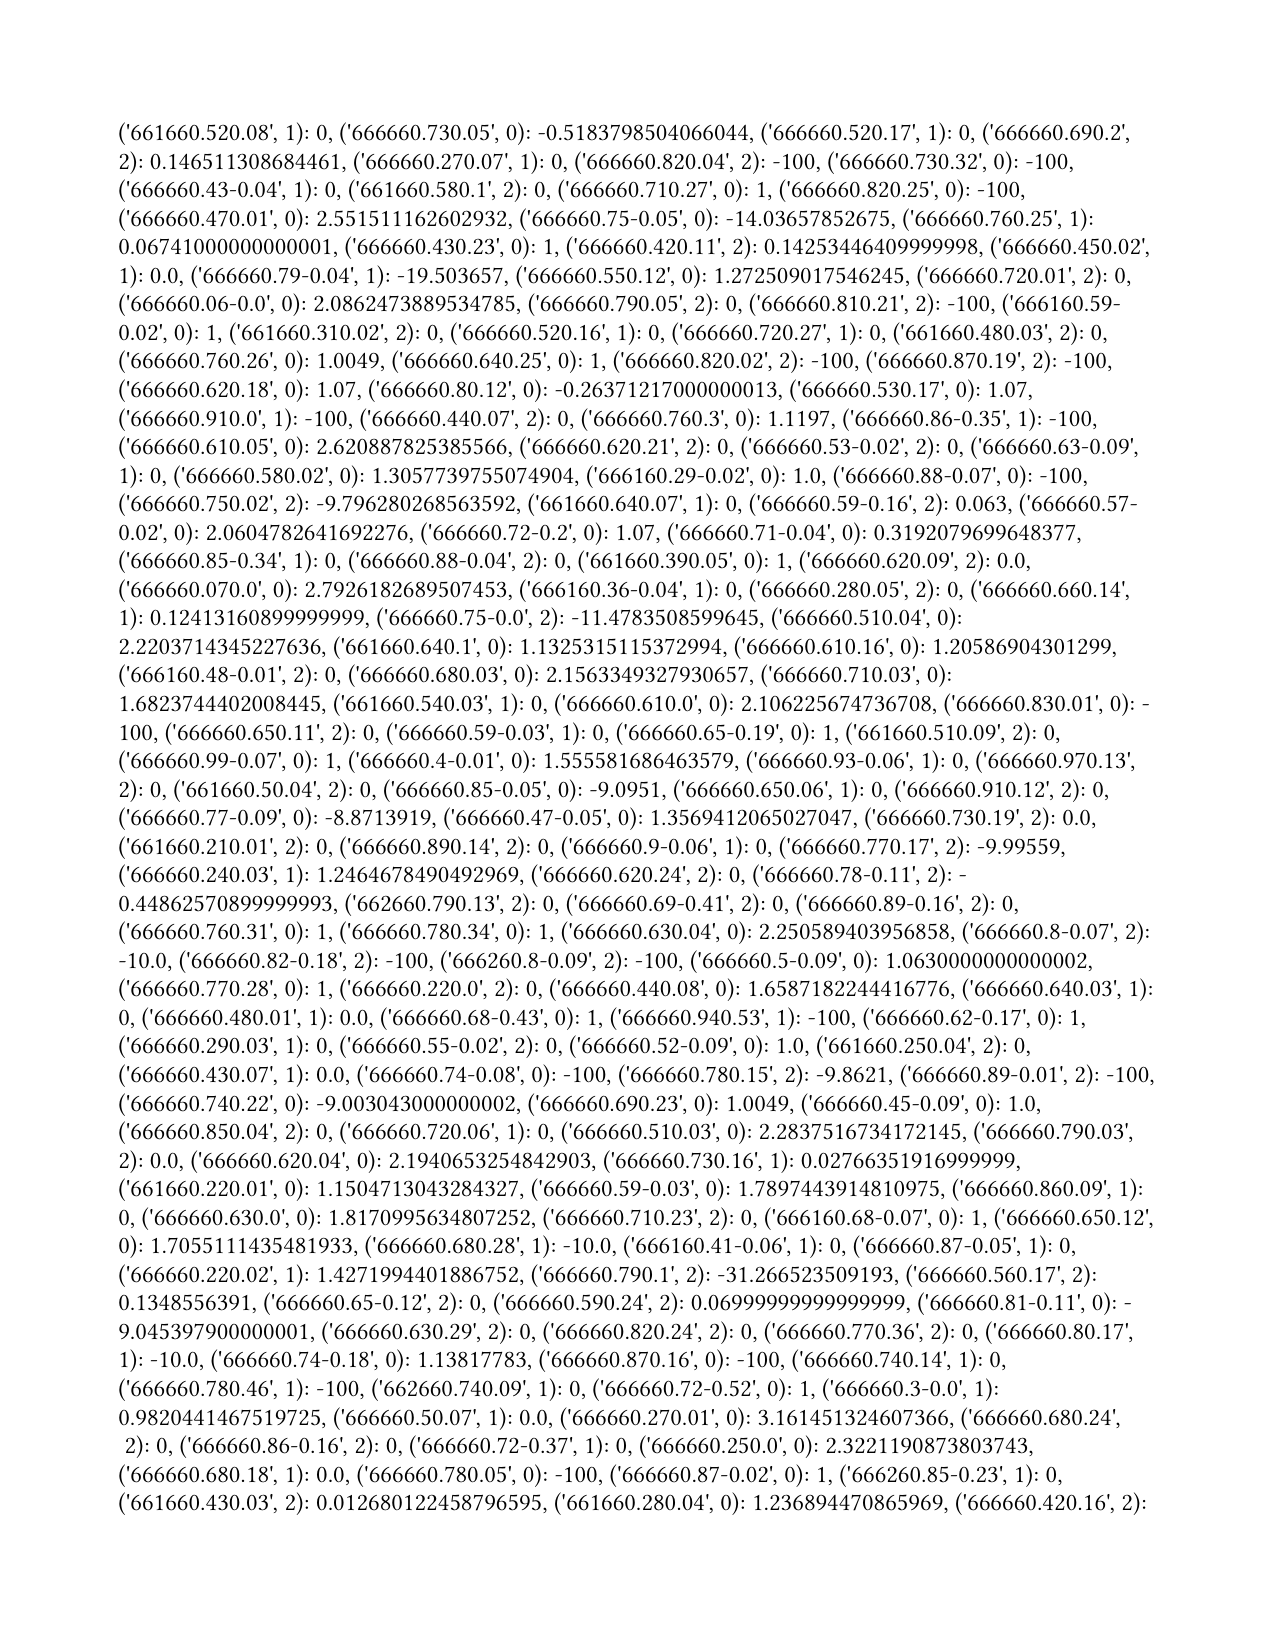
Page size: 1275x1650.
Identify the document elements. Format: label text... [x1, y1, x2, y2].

text 2): 0, ('666660.86-0.16', 2): 0, ('666660.72-0.37', 1): 0, ('666660.250.0', 0): 2.3221190873803743, ('666660.680.18', 1): 0.0, ('666660.780.05', 0): -100, ('666660.87-0.02', 0): 1, ('666260.85-0.23', 1): 0, ('661660.430.03', 2): 0.012680122458796595, ('661660.280.04', 0): 1.236894470865969, ('666660.420.16', 2): [118, 1431, 1157, 1517]
text ('661660.520.08', 1): 0, ('666660.730.05', 0): -0.5183798504066044, ('666660.520.17', 1): 0, ('666660.690.2', 2): 0.146511308684461, ('666660.270.07', 1): 0, ('666660.820.04', 2): -100, ('666660.730.32', 0): -100, ('666660.43-0.04', 1): 0, ('661660.580.1', 2): 0, ('666660.710.27', 0): 1, ('666660.820.25', 0): -100, ('666660.470.01', 0): 2.551511162602932, ('666660.75-0.05', 0): -14.03657852675, ('666660.760.25', 1): 0.06741000000000001, ('666660.430.23', 0): 1, ('666660.420.11', 2): 0.14253446409999998, ('666660.450.02', 1): 0.0, ('666660.79-0.04', 1): -19.503657, ('666660.550.12', 0): 1.272509017546245, ('666660.720.01', 2): 0, ('666660.06-0.0', 0): 2.0862473889534785, ('666660.790.05', 2): 0, ('666660.810.21', 2): -100, ('666160.59-0.02', 0): 1, ('661660.310.02', 2): 0, ('666660.520.16', 1): 0, ('666660.720.27', 1): 0, ('661660.480.03', 2): 0, ('666660.760.26', 0): 1.0049, ('666660.640.25', 0): 1, ('666660.820.02', 2): -100, ('666660.870.19', 2): -100, ('666660.620.18', 0): 1.07, ('666660.80.12', 0): -0.26371217000000013, ('666660.530.17', 0): 1.07, ('666660.910.0', 1): -100, ('666660.440.07', 2): 0, ('666660.760.3', 0): 1.1197, ('666660.86-0.35', 1): -100, ('666660.610.05', 0): 2.620887825385566, ('666660.620.21', 2): 0, ('666660.53-0.02', 2): 0, ('666660.63-0.09', 1): 0, ('666660.580.02', 0): 1.3057739755074904, ('666160.29-0.02', 0): 1.0, ('666660.88-0.07', 0): -100, ('666660.750.02', 2): -9.796280268563592, ('661660.640.07', 1): 0, ('666660.59-0.16', 2): 0.063, ('666660.57-0.02', 0): 2.0604782641692276, ('666660.72-0.2', 0): 1.07, ('666660.71-0.04', 0): 0.3192079699648377, ('666660.85-0.34', 1): 0, ('666660.88-0.04', 2): 0, ('661660.390.05', 0): 1, ('666660.620.09', 2): 0.0, ('666660.070.0', 0): 2.7926182689507453, ('666160.36-0.04', 1): 0, ('666660.280.05', 2): 0, ('666660.660.14', 1): 0.12413160899999999, ('666660.75-0.0', 2): -11.4783508599645, ('666660.510.04', 0): 2.2203714345227636, ('661660.640.1', 0): 1.1325315115372994, ('666660.610.16', 0): 1.20586904301299, ('666160.48-0.01', 2): 0, ('666660.680.03', 0): 2.1563349327930657, ('666660.710.03', 0): 1.6823744402008445, ('661660.540.03', 1): 0, ('666660.610.0', 0): 2.106225674736708, ('666660.830.01', 0): -100, ('666660.650.11', 2): 0, ('666660.59-0.03', 1): 0, ('666660.65-0.19', 0): 1, ('661660.510.09', 2): 0, ('666660.99-0.07', 0): 1, ('666660.4-0.01', 0): 1.555581686463579, ('666660.93-0.06', 1): 0, ('666660.970.13', 2): 0, ('661660.50.04', 2): 0, ('666660.85-0.05', 0): -9.0951, ('666660.650.06', 1): 0, ('666660.910.12', 2): 0, ('666660.77-0.09', 0): -8.8713919, ('666660.47-0.05', 0): 1.3569412065027047, ('666660.730.19', 2): 0.0, ('661660.210.01', 2): 0, ('666660.890.14', 2): 0, ('666660.9-0.06', 1): 0, ('666660.770.17', 2): -9.99559, ('666660.240.03', 1): 1.2464678490492969, ('666660.620.24', 2): 0, ('666660.78-0.11', 2): -0.44862570899999993, ('662660.790.13', 2): 0, ('666660.69-0.41', 2): 0, ('666660.89-0.16', 2): 0, ('666660.760.31', 0): 1, ('666660.780.34', 0): 1, ('666660.630.04', 0): 2.250589403956858, ('666660.8-0.07', 2): -10.0, ('666660.82-0.18', 2): -100, ('666260.8-0.09', 2): -100, ('666660.5-0.09', 0): 1.0630000000000002, ('666660.770.28', 0): 1, ('666660.220.0', 2): 0, ('666660.440.08', 0): 1.6587182244416776, ('666660.640.03', 1): 0, ('666660.480.01', 1): 0.0, ('666660.68-0.43', 0): 1, ('666660.940.53', 1): -100, ('666660.62-0.17', 0): 1, ('666660.290.03', 1): 0, ('666660.55-0.02', 2): 0, ('666660.52-0.09', 0): 1.0, ('661660.250.04', 2): 0, ('666660.430.07', 1): 0.0, ('666660.74-0.08', 0): -100, ('666660.780.15', 2): -9.8621, ('666660.89-0.01', 2): -100, ('666660.740.22', 0): -9.003043000000002, ('666660.690.23', 0): 1.0049, ('666660.45-0.09', 0): 1.0, ('666660.850.04', 2): 0, ('666660.720.06', 1): 0, ('666660.510.03', 0): 2.2837516734172145, ('666660.790.03', 2): 0.0, ('666660.620.04', 0): 2.1940653254842903, ('666660.730.16', 1): 0.02766351916999999, ('661660.220.01', 0): 1.1504713043284327, ('666660.59-0.03', 0): 1.7897443914810975, ('666660.860.09', 1): 0, ('666660.630.0', 0): 1.8170995634807252, ('666660.710.23', 2): 0, ('666160.68-0.07', 0): 1, ('666660.650.12', 0): 1.7055111435481933, ('666660.680.28', 1): -10.0, ('666160.41-0.06', 1): 0, ('666660.87-0.05', 1): 0, ('666660.220.02', 1): 1.4271994401886752, ('666660.790.1', 2): -31.266523509193, ('666660.560.17', 2): 0.1348556391, ('666660.65-0.12', 2): 0, ('666660.590.24', 2): 0.06999999999999999, ('666660.81-0.11', 0): -9.045397900000001, ('666660.630.29', 2): 0, ('666660.820.24', 2): 0, ('666660.770.36', 2): 0, ('666660.80.17', 1): -10.0, ('666660.74-0.18', 0): 1.13817783, ('666660.870.16', 0): -100, ('666660.740.14', 1): 0, ('666660.780.46', 1): -100, ('662660.740.09', 1): 0, ('666660.72-0.52', 0): 1, ('666660.3-0.0', 1): 0.9820441467519725, ('666660.50.07', 1): 0.0, ('666660.270.01', 0): 3.161451324607366, ('666660.680.24', [118, 118, 1157, 1431]
